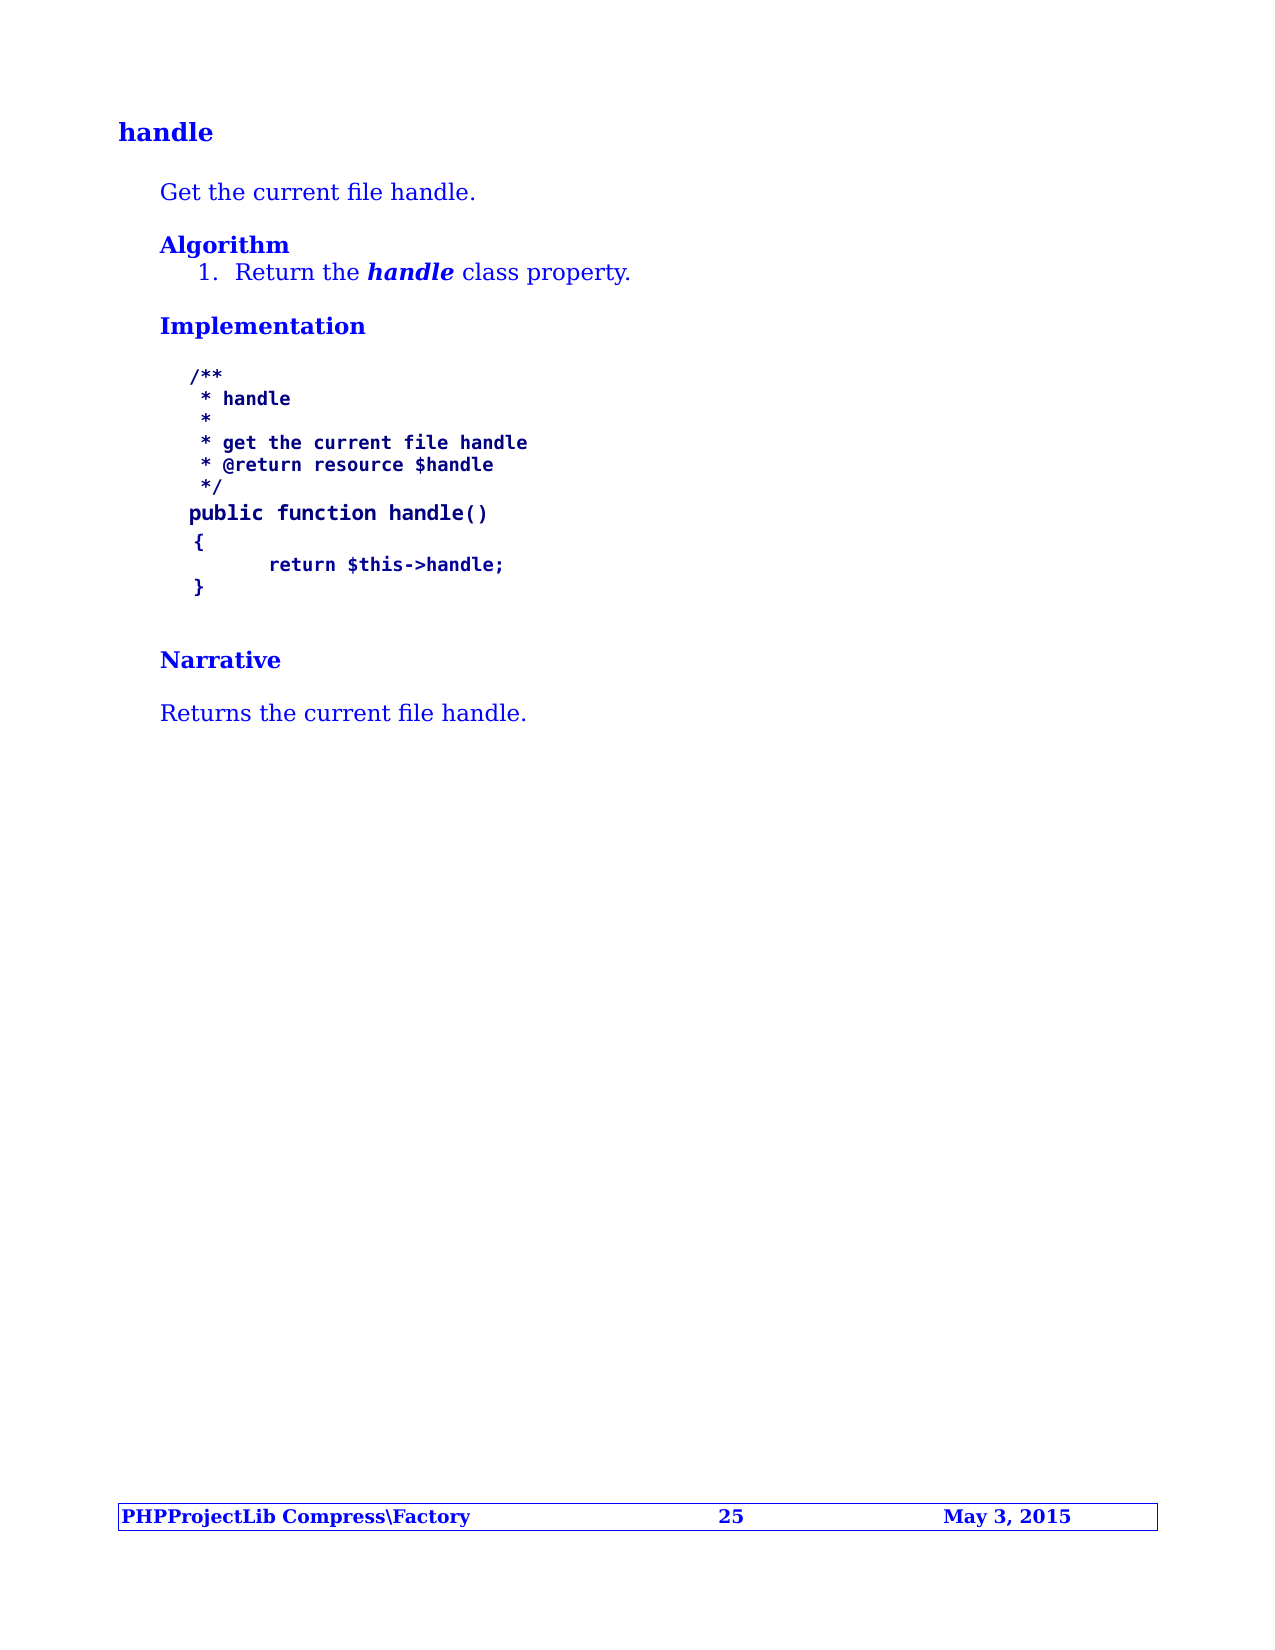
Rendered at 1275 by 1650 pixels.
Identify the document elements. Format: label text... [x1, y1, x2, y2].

list Return the handle class property. [197, 259, 1157, 286]
text Narrative [159, 647, 1157, 674]
text return $this->handle; [118, 554, 1157, 576]
list */ [189, 476, 1157, 498]
text Get the current file handle. [159, 179, 1157, 205]
text Returns the current file handle. [159, 700, 1157, 727]
text Algorithm [159, 232, 1157, 259]
text Implementation [159, 313, 1157, 340]
list * @return resource $handle [189, 454, 1157, 476]
list * get the current file handle [189, 432, 1157, 454]
text } [118, 576, 1157, 598]
list * handle [189, 388, 1157, 410]
list /** [189, 366, 1157, 388]
title handle [118, 118, 1157, 147]
text { [118, 526, 1157, 554]
list * [189, 410, 1157, 432]
list public function handle() [189, 498, 1157, 526]
